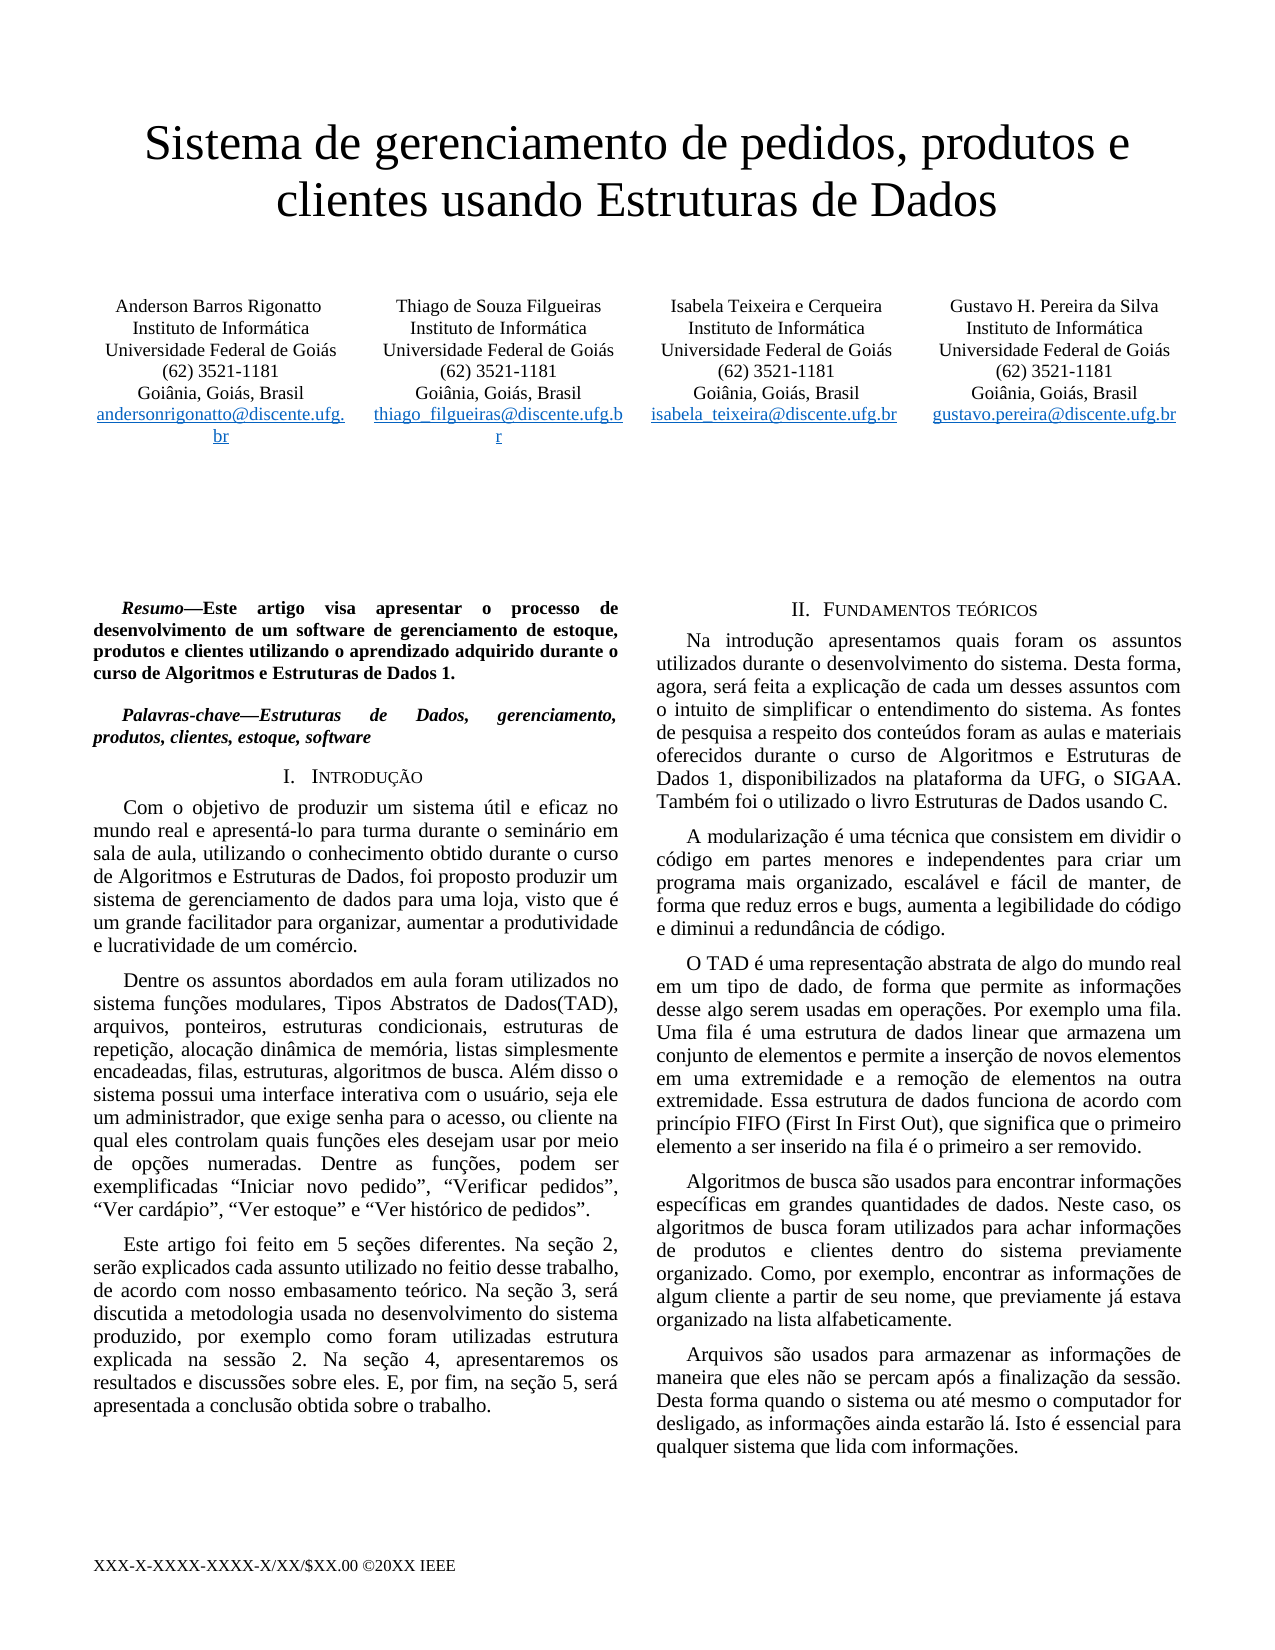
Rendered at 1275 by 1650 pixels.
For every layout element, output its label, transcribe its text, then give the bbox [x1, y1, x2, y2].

text Este artigo foi feito em 5 seções diferentes. Na seção 2, serão explicados cada assunto utilizado no feitio desse trabalho, de acordo com nosso embasamento teórico. Na seção 3, será discutida a metodologia usada no desenvolvimento do sistema produzido, por exemplo como foram utilizadas estrutura explicada na sessão 2. Na seção 4, apresentaremos os resultados e discussões sobre eles. E, por fim, na seção 5, será apresentada a conclusão obtida sobre o trabalho. [93, 1233, 619, 1417]
text Anderson Barros Rigonatto Instituto de Informática Universidade Federal de Goiás (62) 3521-1181 Goiânia, Goiás, Brasil andersonrigonatto@discente.ufg.br [93, 295, 348, 468]
text A modularização é uma técnica que consistem em dividir o código em partes menores e independentes para criar um programa mais organizado, escalável e fácil de manter, de forma que reduz erros e bugs, aumenta a legibilidade do código e diminui a redundância de código. [656, 825, 1182, 939]
text Arquivos são usados para armazenar as informações de maneira que eles não se percam após a finalização da sessão. Desta forma quando o sistema ou até mesmo o computador for desligado, as informações ainda estarão lá. Isto é essencial para qualquer sistema que lida com informações. [656, 1343, 1182, 1458]
text Na introdução apresentamos quais foram os assuntos utilizados durante o desenvolvimento do sistema. Desta forma, agora, será feita a explicação de cada um desses assuntos com o intuito de simplificar o entendimento do sistema. As fontes de pesquisa a respeito dos conteúdos foram as aulas e materiais oferecidos durante o curso de Algoritmos e Estruturas de Dados 1, disponibilizados na plataforma da UFG, o SIGAA. Também foi o utilizado o livro Estruturas de Dados usando C. [656, 629, 1182, 813]
text Isabela Teixeira e Cerqueira Instituto de Informática Universidade Federal de Goiás (62) 3521-1181 Goiânia, Goiás, Brasil isabela_teixeira@discente.ufg.br [649, 295, 904, 468]
text Resumo—Este artigo visa apresentar o processo de desenvolvimento de um software de gerenciamento de estoque, produtos e clientes utilizando o aprendizado adquirido durante o curso de Algoritmos e Estruturas de Dados 1. [93, 597, 619, 683]
title Sistema de gerenciamento de pedidos, produtos e clientes usando Estruturas de Dados [93, 112, 1182, 227]
text Algoritmos de busca são usados para encontrar informações específicas em grandes quantidades de dados. Neste caso, os algoritmos de busca foram utilizados para achar informações de produtos e clientes dentro do sistema previamente organizado. Como, por exemplo, encontrar as informações de algum cliente a partir de seu nome, que previamente já estava organizado na lista alfabeticamente. [656, 1171, 1182, 1331]
subtitle Fundamentos teóricos [656, 597, 1182, 621]
text Com o objetivo de produzir um sistema útil e eficaz no mundo real e apresentá-lo para turma durante o seminário em sala de aula, utilizando o conhecimento obtido durante o curso de Algoritmos e Estruturas de Dados, foi proposto produzir um sistema de gerenciamento de dados para uma loja, visto que é um grande facilitador para organizar, aumentar a produtividade e lucratividade de um comércio. [93, 796, 619, 957]
text Palavras-chave—Estruturas de Dados, gerenciamento, produtos, clientes, estoque, software [93, 704, 619, 747]
text Thiago de Souza Filgueiras Instituto de Informática Universidade Federal de Goiás (62) 3521-1181 Goiânia, Goiás, Brasil thiago_filgueiras@discente.ufg.br [371, 295, 626, 468]
text Dentre os assuntos abordados em aula foram utilizados no sistema funções modulares, Tipos Abstratos de Dados(TAD), arquivos, ponteiros, estruturas condicionais, estruturas de repetição, alocação dinâmica de memória, listas simplesmente encadeadas, filas, estruturas, algoritmos de busca. Além disso o sistema possui uma interface interativa com o usuário, seja ele um administrador, que exige senha para o acesso, ou cliente na qual eles controlam quais funções eles desejam usar por meio de opções numeradas. Dentre as funções, podem ser exemplificadas “Iniciar novo pedido”, “Verificar pedidos”, “Ver cardápio”, “Ver estoque” e “Ver histórico de pedidos”. [93, 969, 619, 1221]
subtitle Introdução [93, 764, 619, 788]
text Gustavo H. Pereira da Silva Instituto de Informática Universidade Federal de Goiás (62) 3521-1181 Goiânia, Goiás, Brasil gustavo.pereira@discente.ufg.br [926, 295, 1182, 425]
text O TAD é uma representação abstrata de algo do mundo real em um tipo de dado, de forma que permite as informações desse algo serem usadas em operações. Por exemplo uma fila. Uma fila é uma estrutura de dados linear que armazena um conjunto de elementos e permite a inserção de novos elementos em uma extremidade e a remoção de elementos na outra extremidade. Essa estrutura de dados funciona de acordo com princípio FIFO (First In First Out), que significa que o primeiro elemento a ser inserido na fila é o primeiro a ser removido. [656, 952, 1182, 1158]
